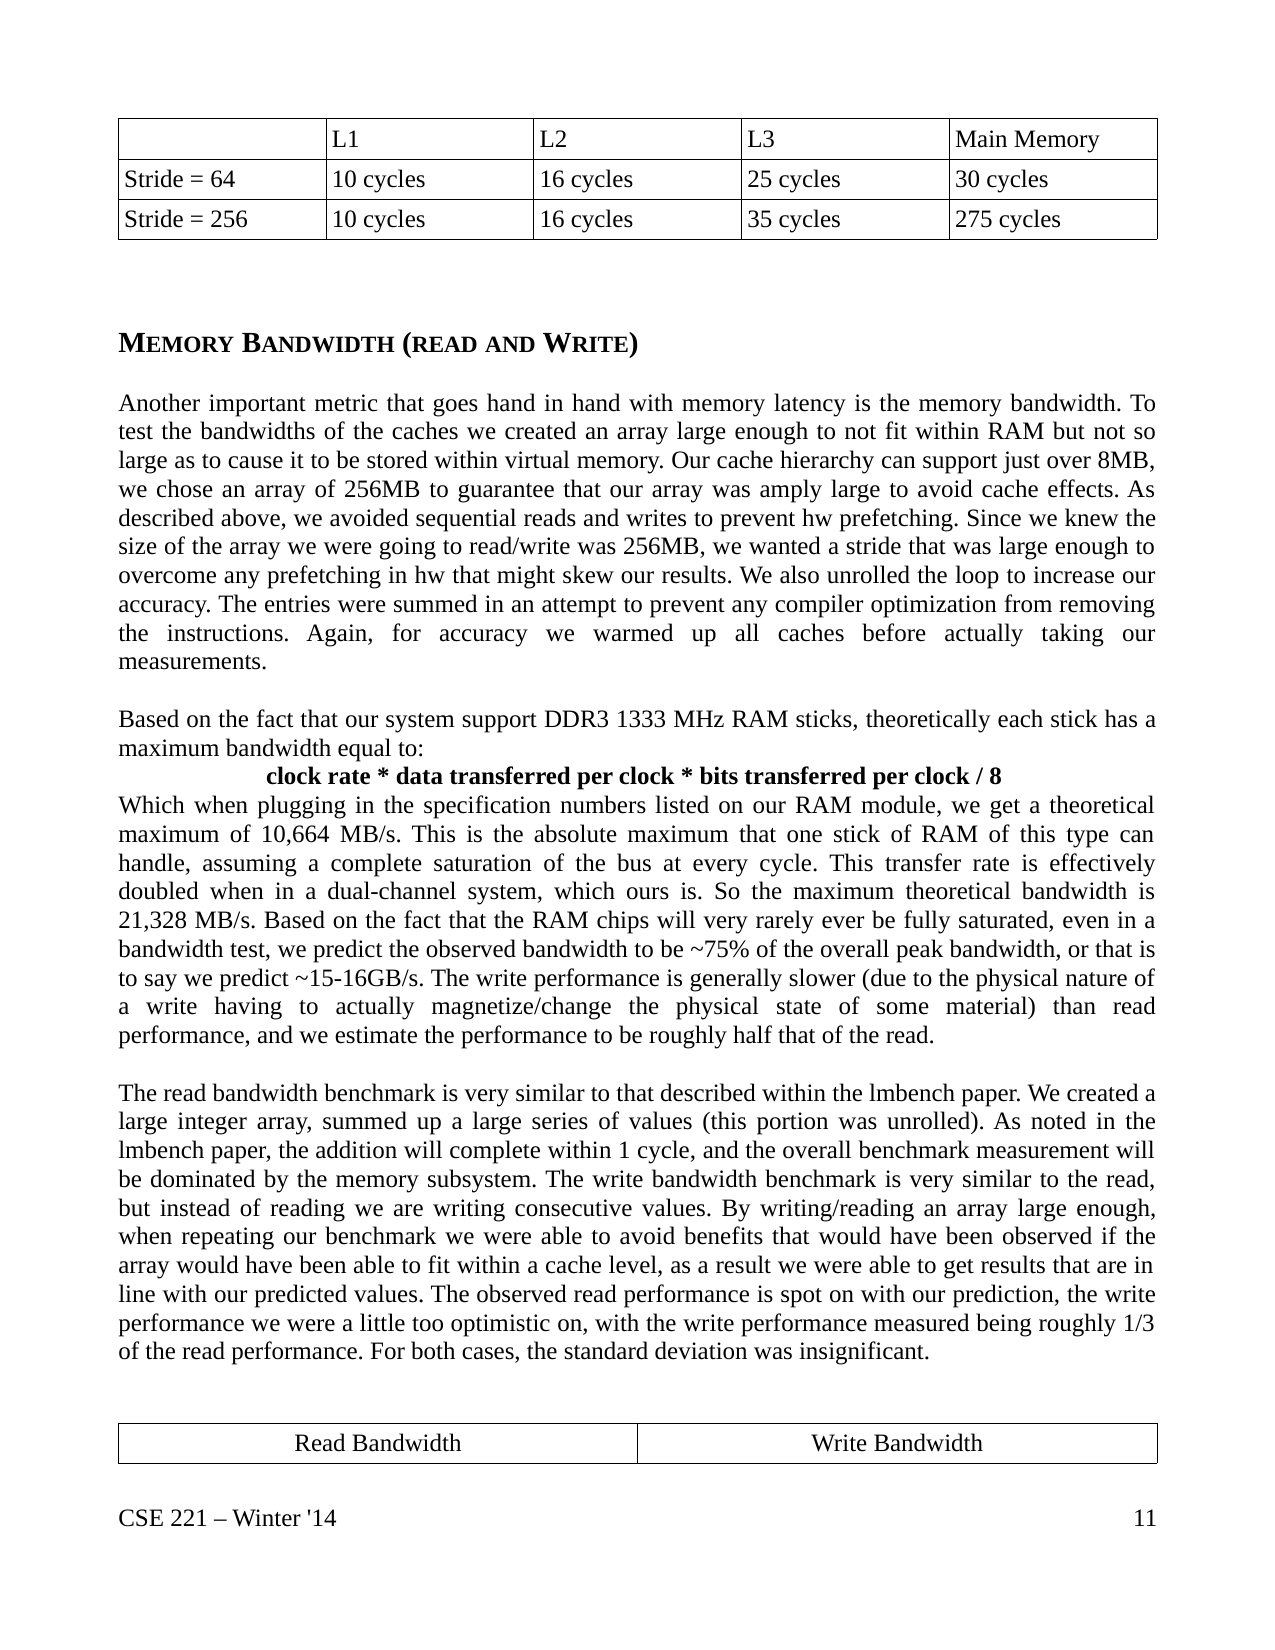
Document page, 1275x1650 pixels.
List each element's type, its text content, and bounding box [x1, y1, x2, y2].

table_cell 10 cycles [327, 200, 533, 239]
table_cell 16 cycles [534, 160, 741, 199]
table_cell 275 cycles [950, 200, 1157, 239]
table_cell 25 cycles [742, 160, 949, 199]
text Another important metric that goes hand in hand with memory latency is the memory bandwidth. To test the bandwidths of the caches we created an array large enough to not fit within RAM but not so large as to cause it to be stored within virtual memory. Our cache hierarchy can support just over 8MB, we chose an array of 256MB to guarantee that our array was amply large to avoid cache effects. As described above, we avoided sequential reads and writes to prevent hw prefetching. Since we knew the size of the array we were going to read/write was 256MB, we wanted a stride that was large enough to overcome any prefetching in hw that might skew our results. We also unrolled the loop to increase our accuracy. The entries were summed in an attempt to prevent any compiler optimization from removing the instructions. Again, for accuracy we warmed up all caches before actually taking our measurements. [118, 388, 1157, 675]
text Memory Bandwidth (read and Write) [118, 325, 1157, 359]
table_cell 30 cycles [950, 160, 1157, 199]
table_cell 16 cycles [534, 200, 741, 239]
text The read bandwidth benchmark is very similar to that described within the lmbench paper. We created a large integer array, summed up a large series of values (this portion was unrolled). As noted in the lmbench paper, the addition will complete within 1 cycle, and the overall benchmark measurement will be dominated by the memory subsystem. The write bandwidth benchmark is very similar to the read, but instead of reading we are writing consecutive values. By writing/reading an array large enough, when repeating our benchmark we were able to avoid benefits that would have been observed if the array would have been able to fit within a cache level, as a result we were able to get results that are in line with our predicted values. The observed read performance is spot on with our prediction, the write performance we were a little too optimistic on, with the write performance measured being roughly 1/3 of the read performance. For both cases, the standard deviation was insignificant. [118, 1078, 1157, 1365]
text Which when plugging in the specification numbers listed on our RAM module, we get a theoretical maximum of 10,664 MB/s. This is the absolute maximum that one stick of RAM of this type can handle, assuming a complete saturation of the bus at every cycle. This transfer rate is effectively doubled when in a dual-channel system, which ours is. So the maximum theoretical bandwidth is 21,328 MB/s. Based on the fact that the RAM chips will very rarely ever be fully saturated, even in a bandwidth test, we predict the observed bandwidth to be ~75% of the overall peak bandwidth, or that is to say we predict ~15-16GB/s. The write performance is generally slower (due to the physical nature of a write having to actually magnetize/change the physical state of some material) than read performance, and we estimate the performance to be roughly half that of the read. [118, 790, 1157, 1049]
table_header Main Memory [950, 119, 1157, 158]
table_header L2 [534, 119, 741, 158]
table_header L1 [327, 119, 533, 158]
table_header L3 [742, 119, 949, 158]
text Based on the fact that our system support DDR3 1333 MHz RAM sticks, theoretically each stick has a maximum bandwidth equal to: [118, 704, 1157, 761]
table_cell Stride = 256 [119, 200, 326, 239]
text clock rate * data transferred per clock * bits transferred per clock / 8 [118, 761, 1157, 790]
table_cell 10 cycles [327, 160, 533, 199]
table_header [119, 119, 326, 158]
table_header Read Bandwidth [119, 1424, 637, 1463]
table_cell Stride = 64 [119, 160, 326, 199]
table_header Write Bandwidth [638, 1424, 1157, 1463]
table_cell 35 cycles [742, 200, 949, 239]
